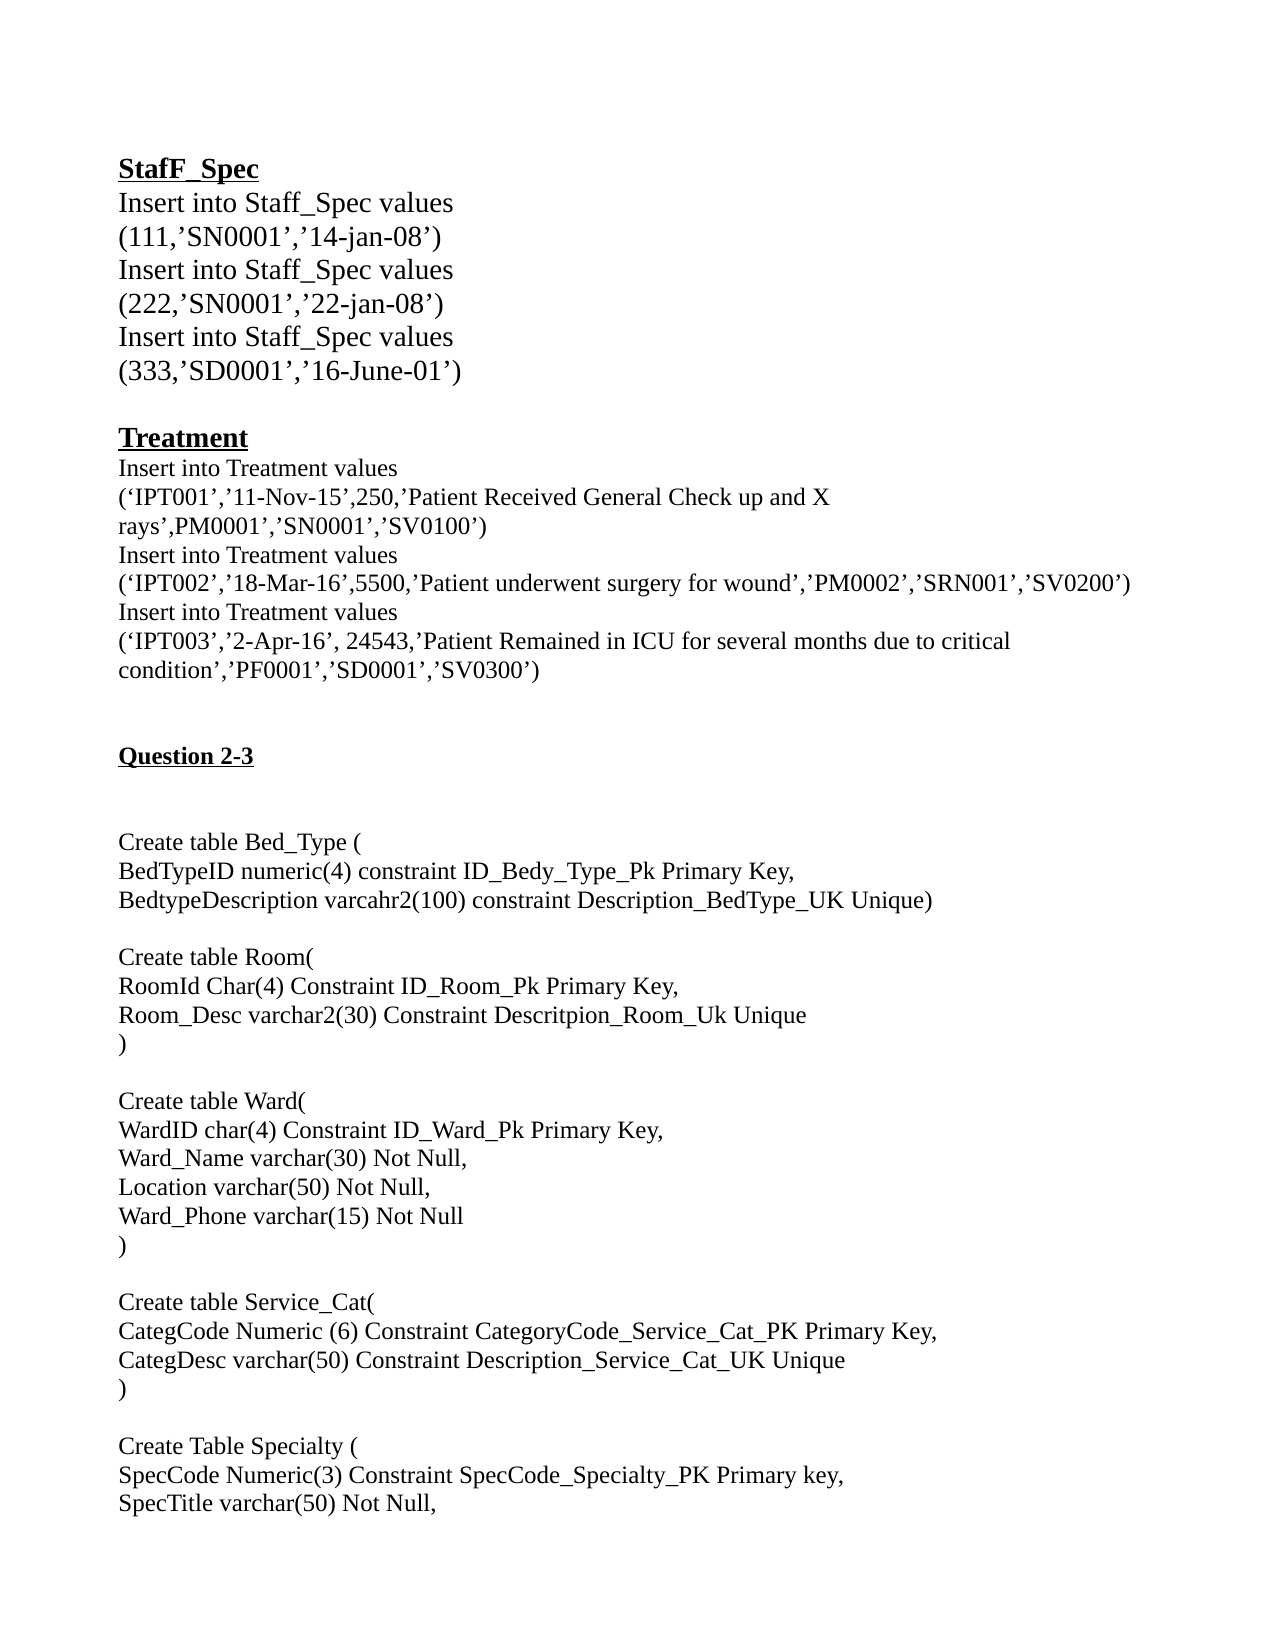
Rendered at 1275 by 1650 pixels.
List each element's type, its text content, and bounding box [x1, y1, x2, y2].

text Insert into Staff_Spec values [118, 319, 1157, 353]
text Create table Bed_Type ( [118, 827, 1157, 856]
text BedTypeID numeric(4) constraint ID_Bedy_Type_Pk Primary Key, [118, 856, 1157, 885]
text Insert into Treatment values [118, 453, 1157, 482]
text Ward_Name varchar(30) Not Null, [118, 1143, 1157, 1172]
text (‘IPT001’,’11-Nov-15’,250,’Patient Received General Check up and X rays’,PM0001’,’SN0001’,’SV0100’) [118, 482, 1157, 540]
text RoomId Char(4) Constraint ID_Room_Pk Primary Key, [118, 971, 1157, 1000]
text Room_Desc varchar2(30) Constraint Descritpion_Room_Uk Unique [118, 1000, 1157, 1028]
text (‘IPT003’,’2-Apr-16’, 24543,’Patient Remained in ICU for several months due to critical condition’,’PF0001’,’SD0001’,’SV0300’) [118, 626, 1157, 683]
text WardID char(4) Constraint ID_Ward_Pk Primary Key, [118, 1115, 1157, 1143]
text (222,’SN0001’,’22-jan-08’) [118, 286, 1157, 319]
text (111,’SN0001’,’14-jan-08’) [118, 219, 1157, 252]
text Insert into Treatment values [118, 597, 1157, 626]
text (333,’SD0001’,’16-June-01’) [118, 353, 1157, 386]
text Treatment [118, 420, 1157, 453]
text Create table Room( [118, 942, 1157, 971]
text Insert into Treatment values [118, 540, 1157, 568]
text ) [118, 1230, 1157, 1258]
text (‘IPT002’,’18-Mar-16’,5500,’Patient underwent surgery for wound’,’PM0002’,’SRN001’,’SV0200’) [118, 568, 1157, 597]
text BedtypeDescription varcahr2(100) constraint Description_BedType_UK Unique) [118, 885, 1157, 913]
text ) [118, 1028, 1157, 1057]
text ) [118, 1373, 1157, 1402]
text CategDesc varchar(50) Constraint Description_Service_Cat_UK Unique [118, 1345, 1157, 1373]
text SpecTitle varchar(50) Not Null, [118, 1488, 1157, 1517]
text Create Table Specialty ( [118, 1431, 1157, 1460]
text Create table Ward( [118, 1086, 1157, 1115]
text Ward_Phone varchar(15) Not Null [118, 1201, 1157, 1230]
text Question 2-3 [118, 741, 1157, 770]
text Create table Service_Cat( [118, 1287, 1157, 1316]
text CategCode Numeric (6) Constraint CategoryCode_Service_Cat_PK Primary Key, [118, 1316, 1157, 1345]
text StafF_Spec [118, 152, 1157, 185]
text SpecCode Numeric(3) Constraint SpecCode_Specialty_PK Primary key, [118, 1460, 1157, 1488]
text Location varchar(50) Not Null, [118, 1172, 1157, 1201]
text Insert into Staff_Spec values [118, 252, 1157, 286]
text Insert into Staff_Spec values [118, 185, 1157, 219]
